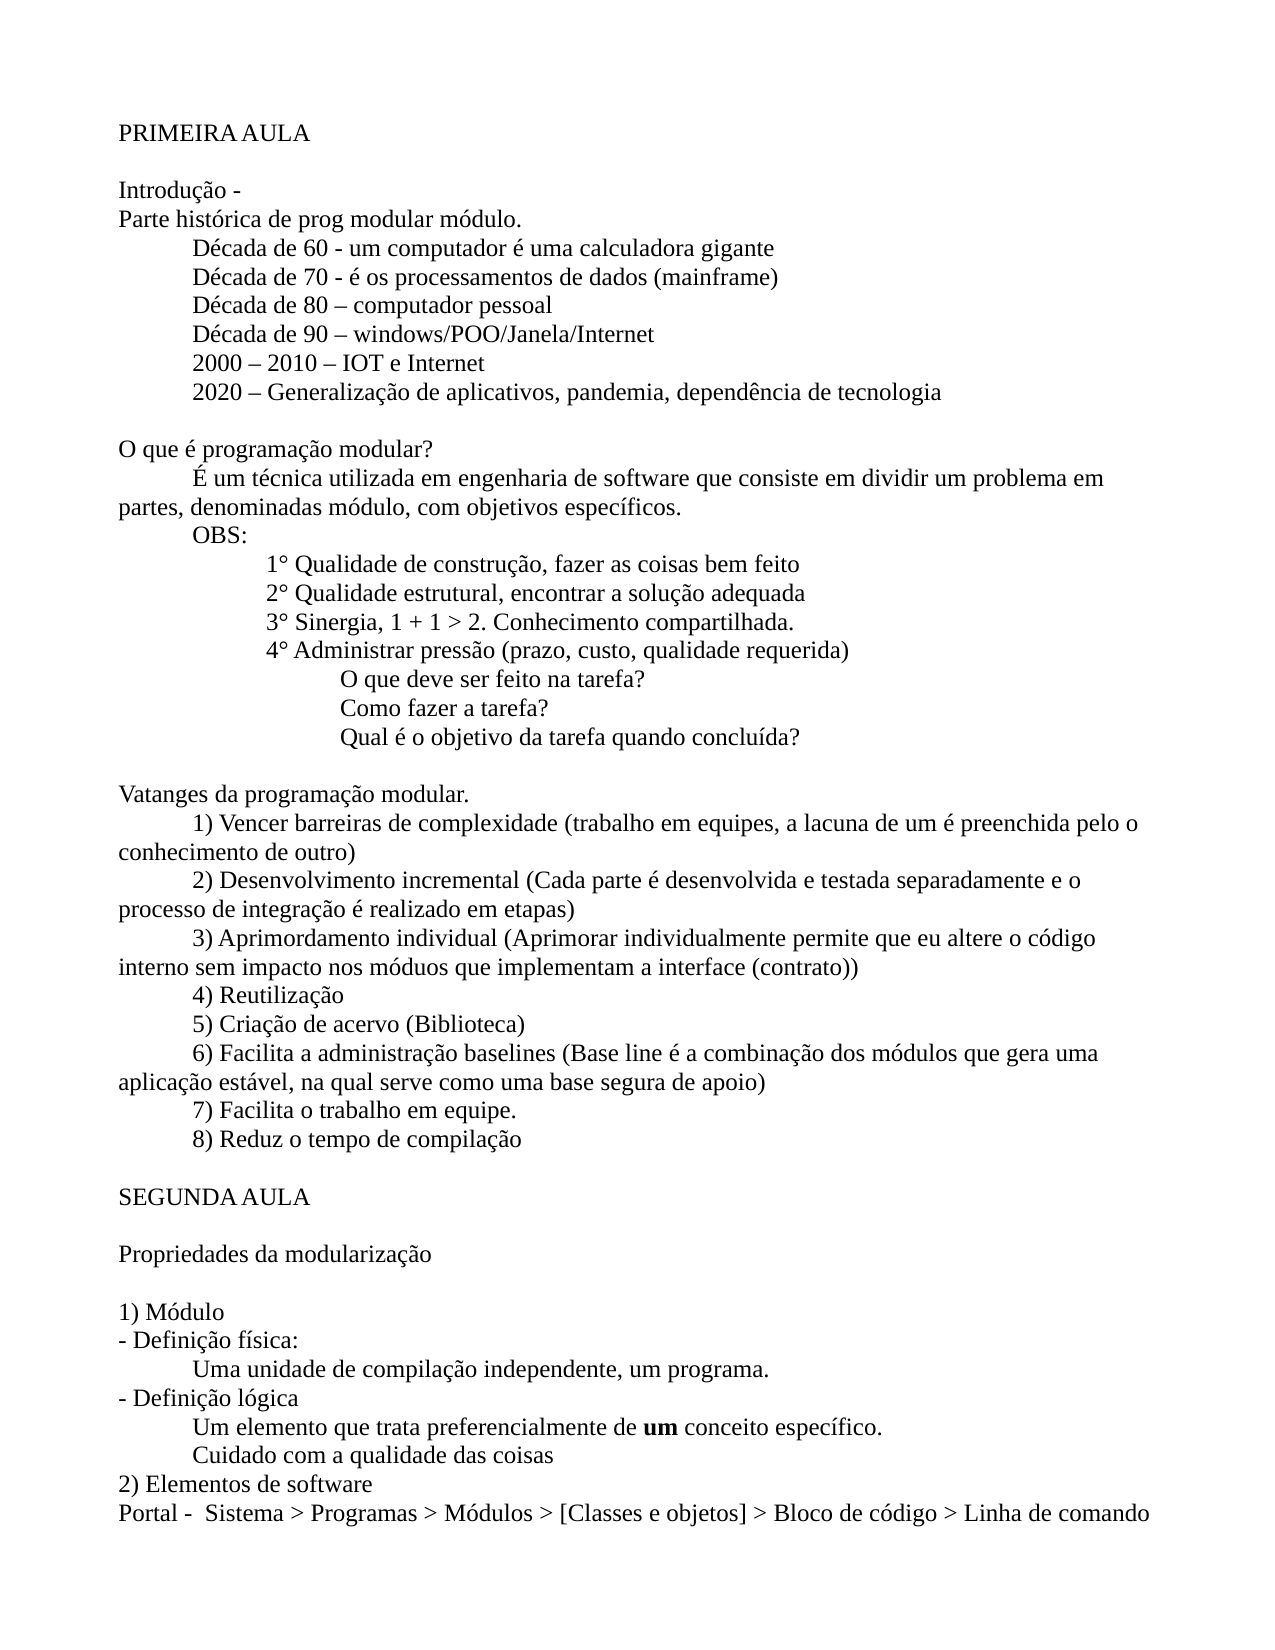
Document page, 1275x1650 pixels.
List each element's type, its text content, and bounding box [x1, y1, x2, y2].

text 2) Elementos de software [118, 1469, 1157, 1498]
text 8) Reduz o tempo de compilação [118, 1124, 1157, 1153]
text Portal - Sistema > Programas > Módulos > [Classes e objetos] > Bloco de código > Linha de comando [118, 1498, 1157, 1527]
text O que é programação modular? É um técnica utilizada em engenharia de software que consiste em dividir um problema em partes, denominadas módulo, com objetivos específicos. [118, 434, 1157, 521]
text 1) Módulo [118, 1297, 1157, 1326]
text Década de 60 - um computador é uma calculadora gigante [118, 233, 1157, 262]
text 5) Criação de acervo (Biblioteca) [118, 1009, 1157, 1038]
text Introdução - [118, 147, 1157, 204]
text Parte histórica de prog modular módulo. [118, 204, 1157, 233]
text - Definição física: Uma unidade de compilação independente, um programa. [118, 1326, 1157, 1383]
text Propriedades da modularização [118, 1239, 1157, 1268]
text 1° Qualidade de construção, fazer as coisas bem feito [118, 549, 1157, 578]
text Década de 70 - é os processamentos de dados (mainframe) [118, 262, 1157, 291]
text PRIMEIRA AULA [118, 118, 1157, 147]
text OBS: [118, 521, 1157, 549]
text Um elemento que trata preferencialmente de um conceito específico. [118, 1412, 1157, 1441]
text Década de 80 – computador pessoal [118, 291, 1157, 319]
text SEGUNDA AULA [118, 1182, 1157, 1211]
text 1) Vencer barreiras de complexidade (trabalho em equipes, a lacuna de um é preenchida pelo o conhecimento de outro) [118, 808, 1157, 866]
text 4° Administrar pressão (prazo, custo, qualidade requerida) [118, 636, 1157, 664]
text 3° Sinergia, 1 + 1 > 2. Conhecimento compartilhada. [118, 607, 1157, 636]
text 4) Reutilização [118, 981, 1157, 1009]
text O que deve ser feito na tarefa? Como fazer a tarefa? Qual é o objetivo da tarefa quando concluída? Vatanges da programação modular. [118, 664, 1157, 808]
text 2000 – 2010 – IOT e Internet [118, 348, 1157, 377]
text 3) Aprimordamento individual (Aprimorar individualmente permite que eu altere o código interno sem impacto nos móduos que implementam a interface (contrato)) [118, 923, 1157, 981]
text 2020 – Generalização de aplicativos, pandemia, dependência de tecnologia [118, 377, 1157, 406]
text 2° Qualidade estrutural, encontrar a solução adequada [118, 578, 1157, 607]
text - Definição lógica [118, 1383, 1157, 1412]
text 7) Facilita o trabalho em equipe. [118, 1096, 1157, 1124]
text 6) Facilita a administração baselines (Base line é a combinação dos módulos que gera uma aplicação estável, na qual serve como uma base segura de apoio) [118, 1038, 1157, 1096]
text Cuidado com a qualidade das coisas [118, 1441, 1157, 1469]
text Década de 90 – windows/POO/Janela/Internet [118, 319, 1157, 348]
text 2) Desenvolvimento incremental (Cada parte é desenvolvida e testada separadamente e o processo de integração é realizado em etapas) [118, 866, 1157, 923]
